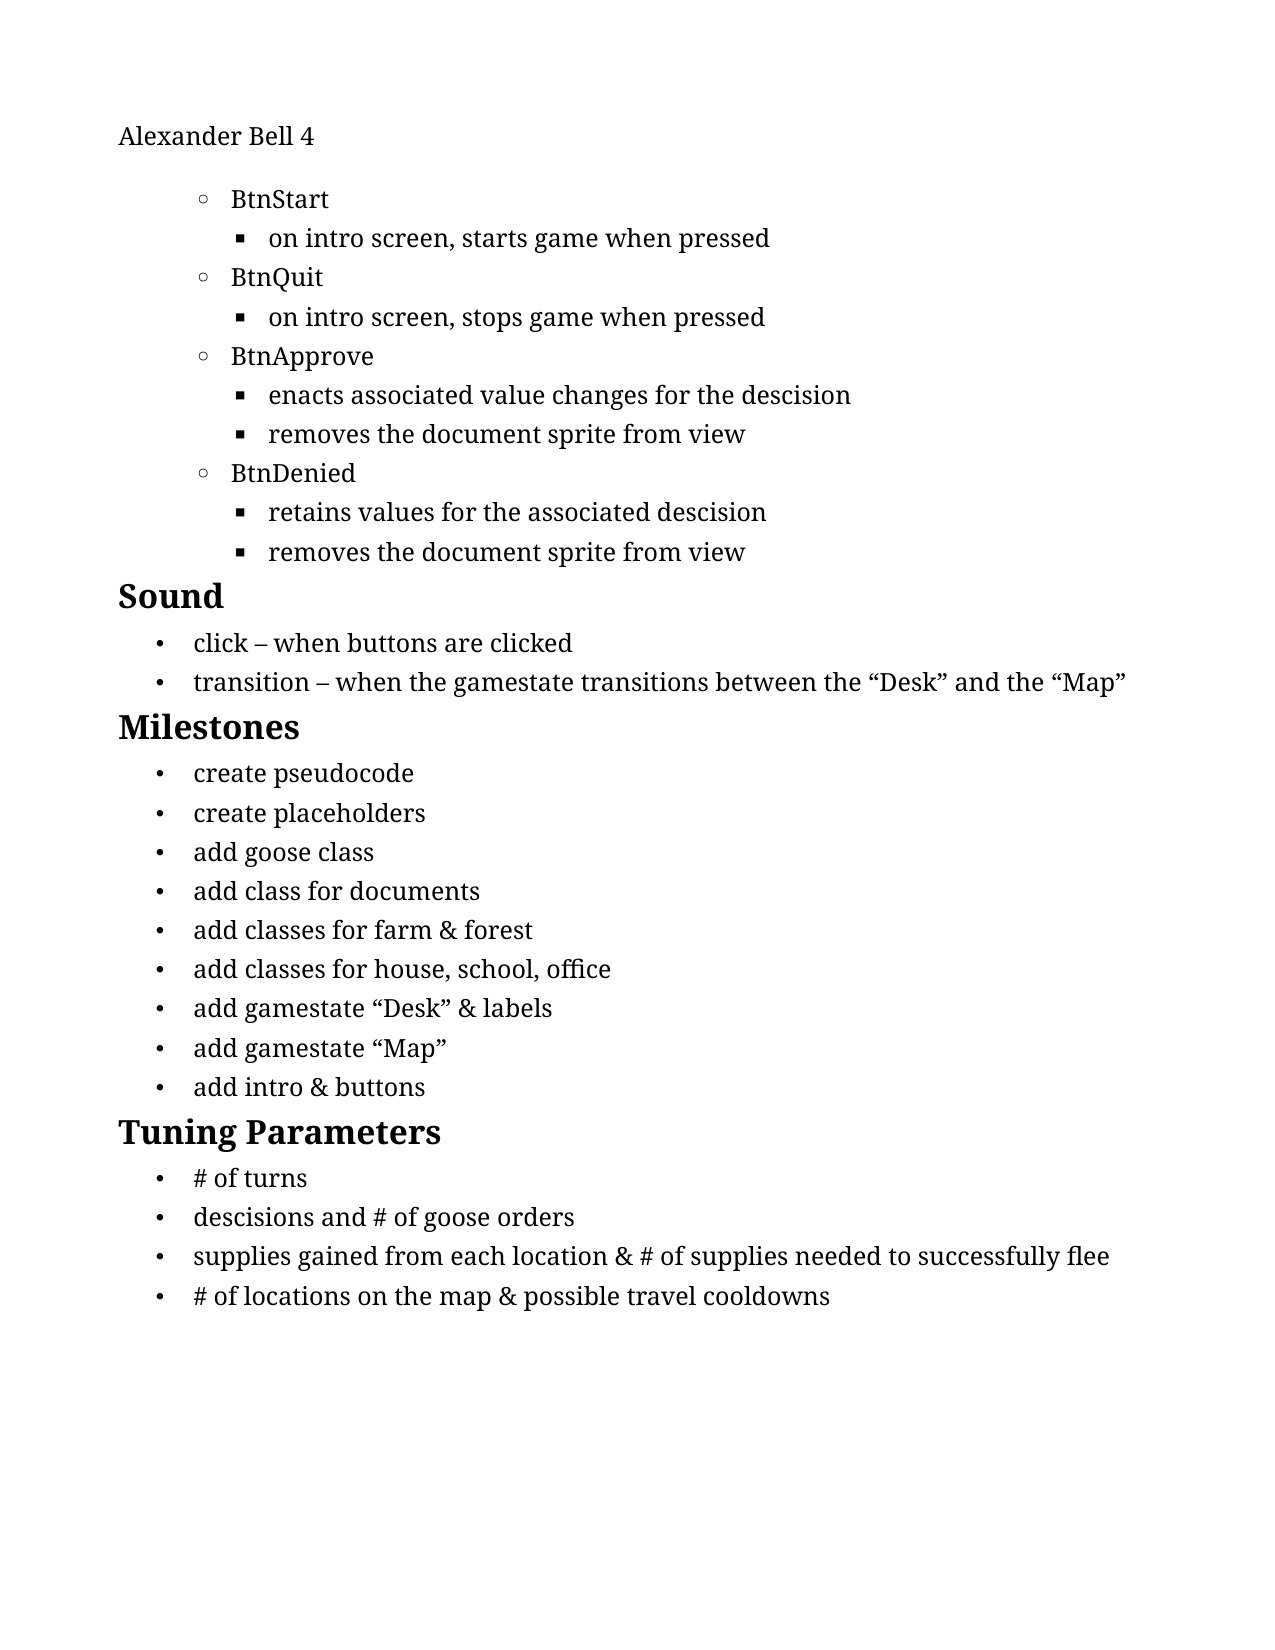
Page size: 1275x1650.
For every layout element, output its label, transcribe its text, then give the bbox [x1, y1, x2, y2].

list supplies gained from each location & # of supplies needed to successfully flee [156, 1239, 1157, 1273]
list add gamestate “Desk” & labels [156, 991, 1157, 1025]
list create placeholders [156, 795, 1157, 829]
list BtnDenied [193, 456, 1157, 490]
list on intro screen, starts game when pressed [231, 221, 1157, 255]
list add classes for farm & forest [156, 913, 1157, 947]
list add class for documents [156, 873, 1157, 908]
list removes the document sprite from view [231, 417, 1157, 451]
list on intro screen, stops game when pressed [231, 299, 1157, 333]
list add gamestate “Map” [156, 1030, 1157, 1064]
list retains values for the associated descision [231, 495, 1157, 529]
text Sound [118, 573, 1157, 619]
text Milestones [118, 704, 1157, 749]
list add classes for house, school, office [156, 952, 1157, 986]
text Tuning Parameters [118, 1108, 1157, 1154]
list descisions and # of goose orders [156, 1200, 1157, 1234]
list create pseudocode [156, 756, 1157, 790]
list add intro & buttons [156, 1069, 1157, 1103]
list BtnApprove [193, 338, 1157, 372]
list # of turns [156, 1161, 1157, 1195]
list transition – when the gamestate transitions between the “Desk” and the “Map” [156, 665, 1157, 699]
list removes the document sprite from view [231, 534, 1157, 568]
list click – when buttons are clicked [156, 626, 1157, 659]
list BtnQuit [193, 260, 1157, 294]
list enacts associated value changes for the descision [231, 377, 1157, 412]
list add goose class [156, 834, 1157, 868]
list # of locations on the map & possible travel cooldowns [156, 1278, 1157, 1312]
list BtnStart [193, 182, 1157, 216]
